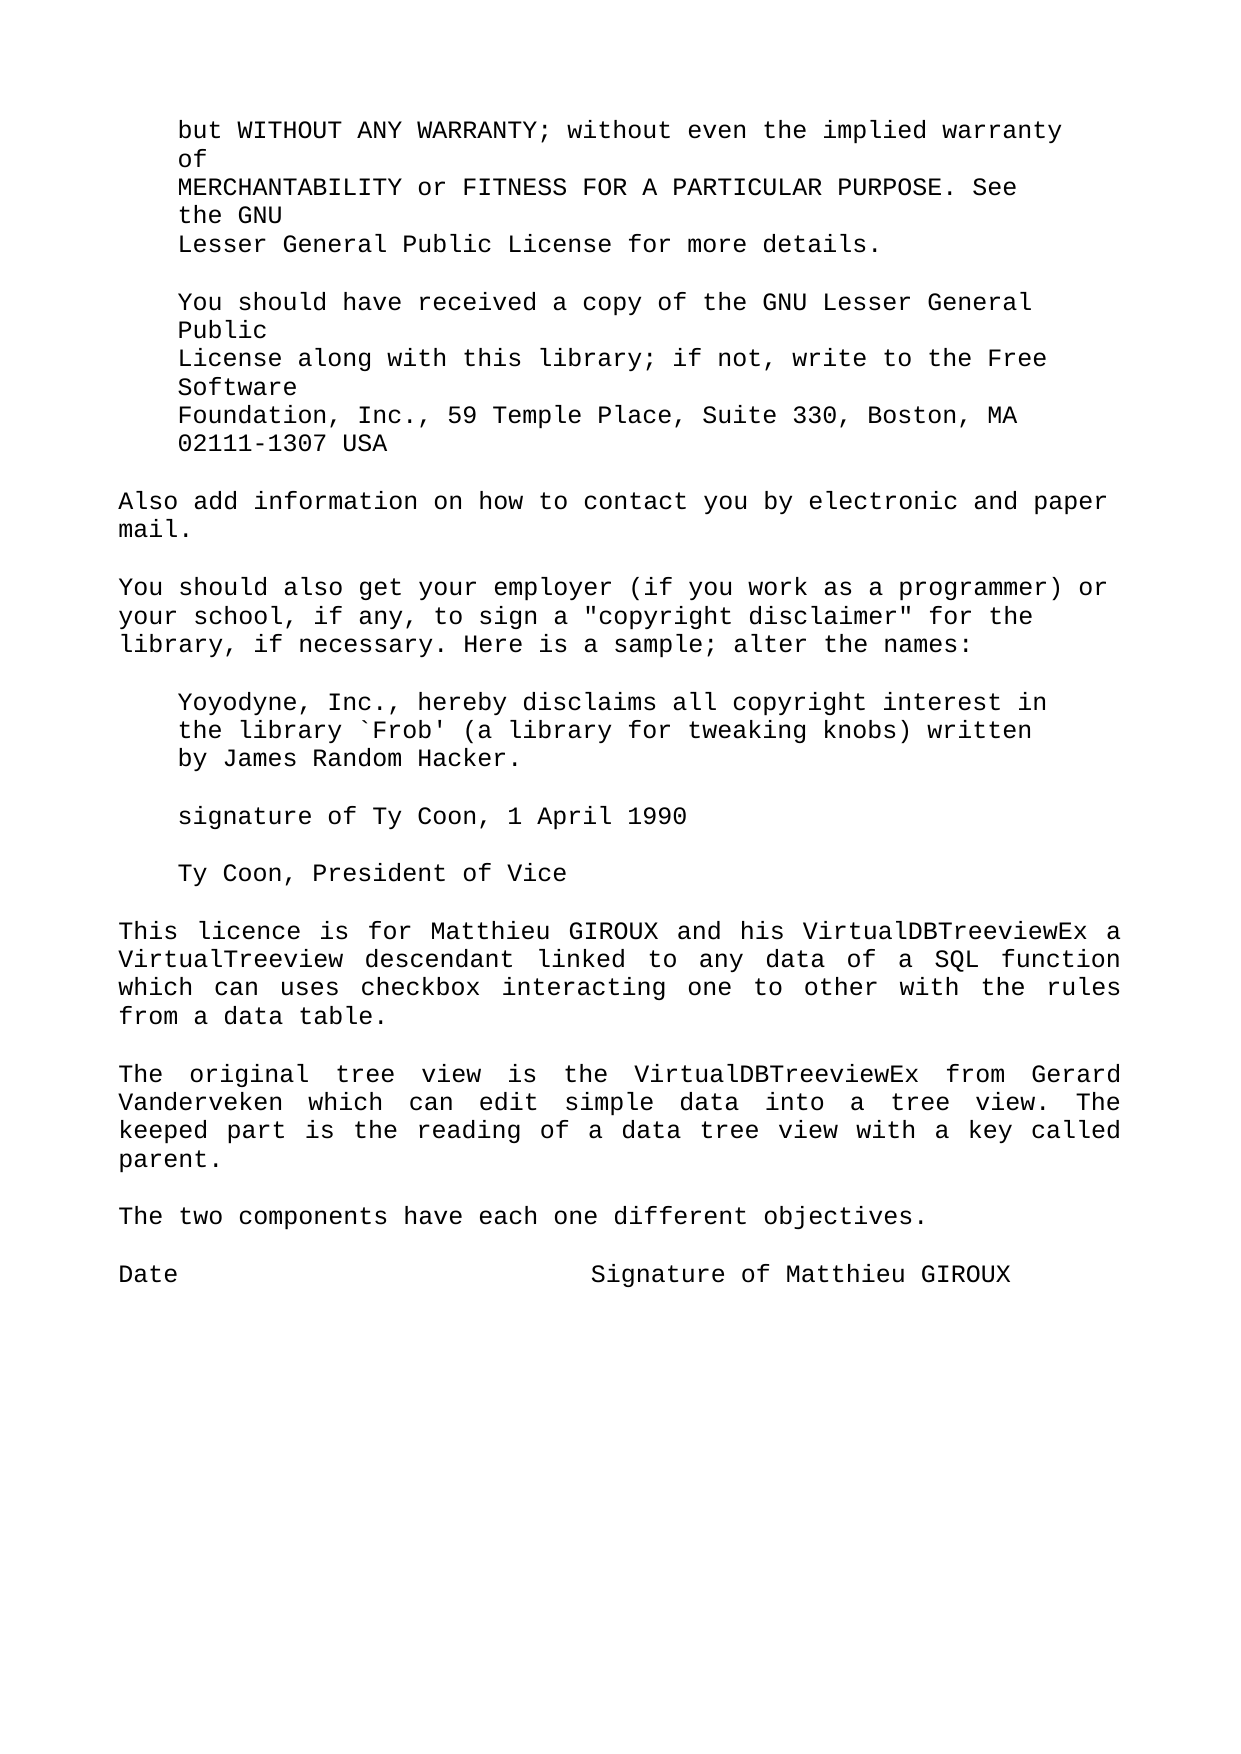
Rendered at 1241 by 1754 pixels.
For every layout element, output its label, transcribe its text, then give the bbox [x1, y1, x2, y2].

text This licence is for Matthieu GIROUX and his VirtualDBTreeviewEx a VirtualTreeview descendant linked to any data of a SQL function which can uses checkbox interacting one to other with the rules from a data table. [118, 918, 1122, 1032]
text Also add information on how to contact you by electronic and paper mail. [118, 489, 1122, 545]
text signature of Ty Coon, 1 April 1990 Ty Coon, President of Vice [177, 804, 1063, 889]
text but WITHOUT ANY WARRANTY; without even the implied warranty of MERCHANTABILITY or FITNESS FOR A PARTICULAR PURPOSE. See the GNU Lesser General Public License for more details. [177, 118, 1063, 260]
text Yoyodyne, Inc., hereby disclaims all copyright interest in the library `Frob' (a library for tweaking knobs) written by James Random Hacker. [177, 689, 1063, 774]
text Date Signature of Matthieu GIROUX [118, 1262, 1122, 1290]
text You should have received a copy of the GNU Lesser General Public License along with this library; if not, write to the Free Software Foundation, Inc., 59 Temple Place, Suite 330, Boston, MA 02111-1307 USA [177, 289, 1063, 459]
text You should also get your employer (if you work as a programmer) or your school, if any, to sign a "copyright disclaimer" for the library, if necessary. Here is a sample; alter the names: [118, 575, 1122, 660]
text The two components have each one different objectives. [118, 1204, 1122, 1232]
text The original tree view is the VirtualDBTreeviewEx from Gerard Vanderveken which can edit simple data into a tree view. The keeped part is the reading of a data tree view with a key called parent. [118, 1061, 1122, 1174]
